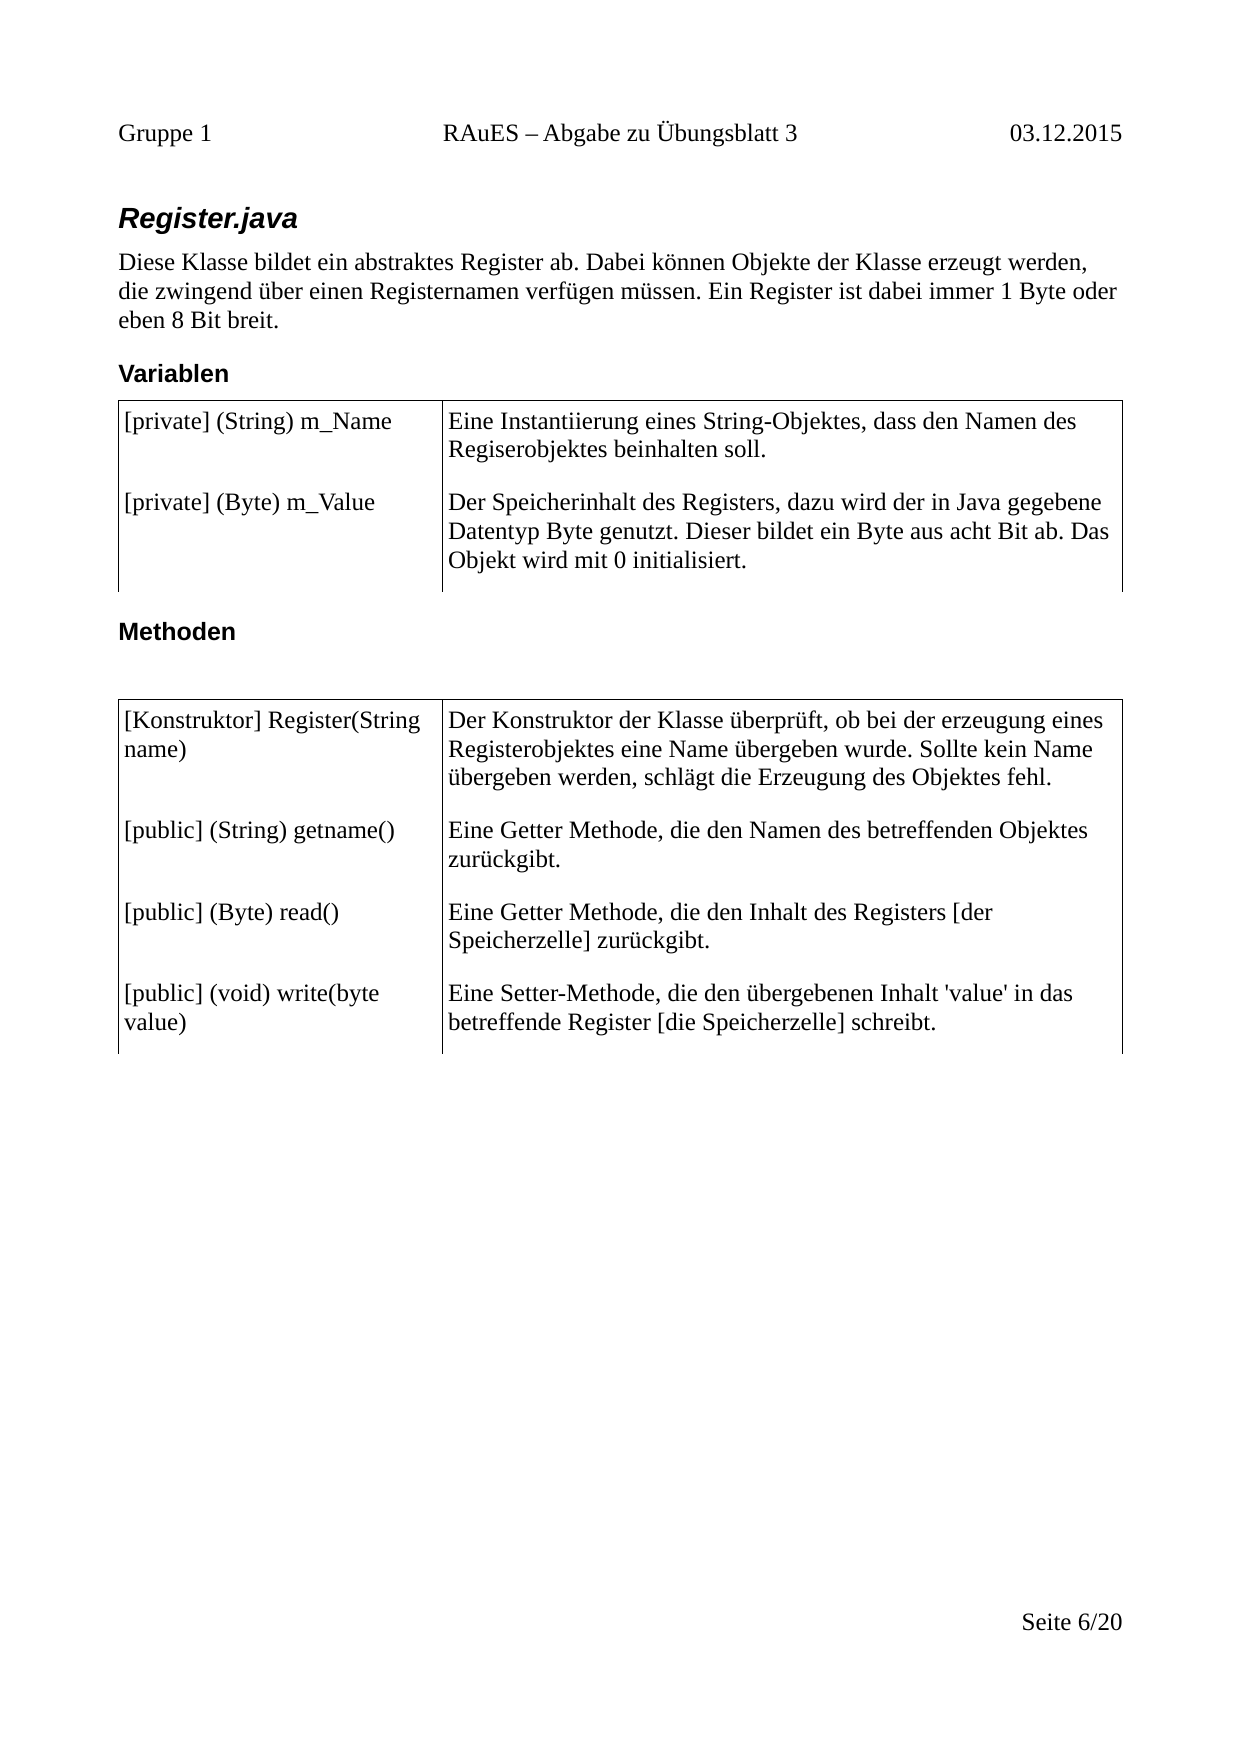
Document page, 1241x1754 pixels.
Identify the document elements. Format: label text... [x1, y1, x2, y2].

table_cell [public] (Byte) read() [119, 891, 442, 972]
table_cell Eine Getter Methode, die den Inhalt des Registers [der Speicherzelle] zurückgibt. [443, 891, 1122, 972]
table_header [private] (String) m_Name [119, 401, 442, 481]
table_cell [public] (void) write(byte value) [119, 973, 442, 1054]
subtitle Variablen [118, 359, 1122, 387]
table_header [Konstruktor] Register(String name) [119, 700, 442, 809]
table_header Eine Instantiierung eines String-Objektes, dass den Namen des Regiserobjektes beinhalten soll. [443, 401, 1122, 481]
table_cell Eine Getter Methode, die den Namen des betreffenden Objektes zurückgibt. [443, 810, 1122, 891]
table_cell Eine Setter-Methode, die den übergebenen Inhalt 'value' in das betreffende Register [die Speicherzelle] schreibt. [443, 973, 1122, 1054]
table_cell [public] (String) getname() [119, 810, 442, 891]
subtitle Register.java [118, 201, 1122, 235]
subtitle Methoden [118, 617, 1122, 645]
text Diese Klasse bildet ein abstraktes Register ab. Dabei können Objekte der Klasse erzeugt werden, die zwingend über einen Registernamen verfügen müssen. Ein Register ist dabei immer 1 Byte oder eben 8 Bit breit. [118, 247, 1122, 334]
table_cell [private] (Byte) m_Value [119, 481, 442, 592]
table_cell Der Speicherinhalt des Registers, dazu wird der in Java gegebene Datentyp Byte genutzt. Dieser bildet ein Byte aus acht Bit ab. Das Objekt wird mit 0 initialisiert. [443, 481, 1122, 592]
table_header Der Konstruktor der Klasse überprüft, ob bei der erzeugung eines Registerobjektes eine Name übergeben wurde. Sollte kein Name übergeben werden, schlägt die Erzeugung des Objektes fehl. [443, 700, 1122, 809]
